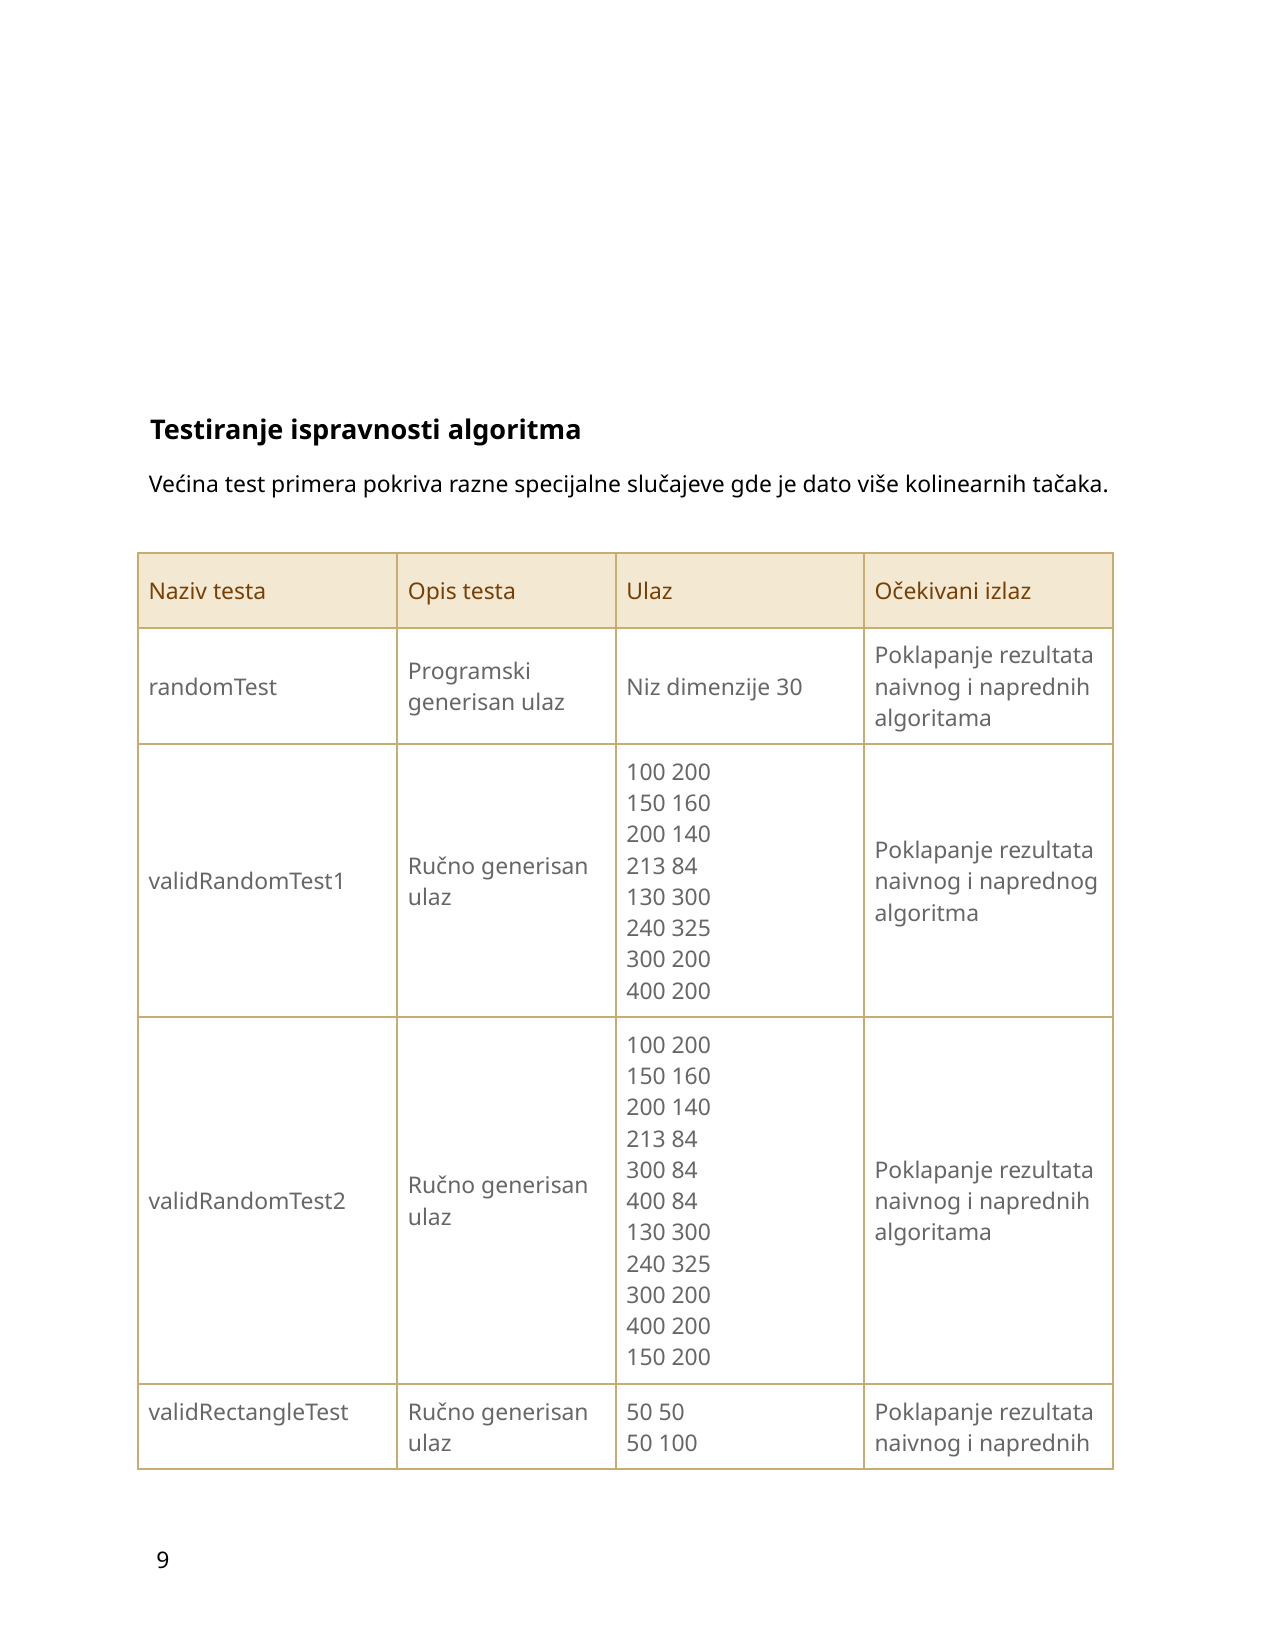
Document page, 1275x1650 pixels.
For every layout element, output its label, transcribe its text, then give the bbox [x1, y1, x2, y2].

table_cell 100 200 150 160 200 140 213 84 300 84 400 84 130 300 240 325 300 200 400 200 150 200 [617, 1018, 863, 1383]
table_cell Poklapanje rezultata naivnog i naprednih [865, 1385, 1112, 1468]
table_cell Niz dimenzije 30 [617, 629, 863, 743]
table_cell validRandomTest1 [139, 745, 396, 1016]
table_header Naziv testa [139, 554, 396, 627]
table_cell Ručno generisan ulaz [398, 745, 615, 1016]
table_cell Poklapanje rezultata naivnog i naprednih algoritama [865, 1018, 1112, 1383]
table_header Očekivani izlaz [865, 554, 1112, 627]
subtitle Testiranje ispravnosti algoritma [150, 411, 939, 447]
table_cell Poklapanje rezultata naivnog i naprednog algoritma [865, 745, 1112, 1016]
table_cell 50 50 50 100 [617, 1385, 863, 1468]
table_cell randomTest [139, 629, 396, 743]
table_cell validRandomTest2 [139, 1018, 396, 1383]
table_cell validRectangleTest [139, 1385, 396, 1468]
table_cell 100 200 150 160 200 140 213 84 130 300 240 325 300 200 400 200 [617, 745, 863, 1016]
text Većina test primera pokriva razne specijalne slučajeve gde je dato više kolinearnih tačaka. [148, 468, 1125, 499]
table_header Ulaz [617, 554, 863, 627]
table_cell Ručno generisan ulaz [398, 1385, 615, 1468]
table_cell Poklapanje rezultata naivnog i naprednih algoritama [865, 629, 1112, 743]
table_header Opis testa [398, 554, 615, 627]
table_cell Programski generisan ulaz [398, 629, 615, 743]
table_cell Ručno generisan ulaz [398, 1018, 615, 1383]
